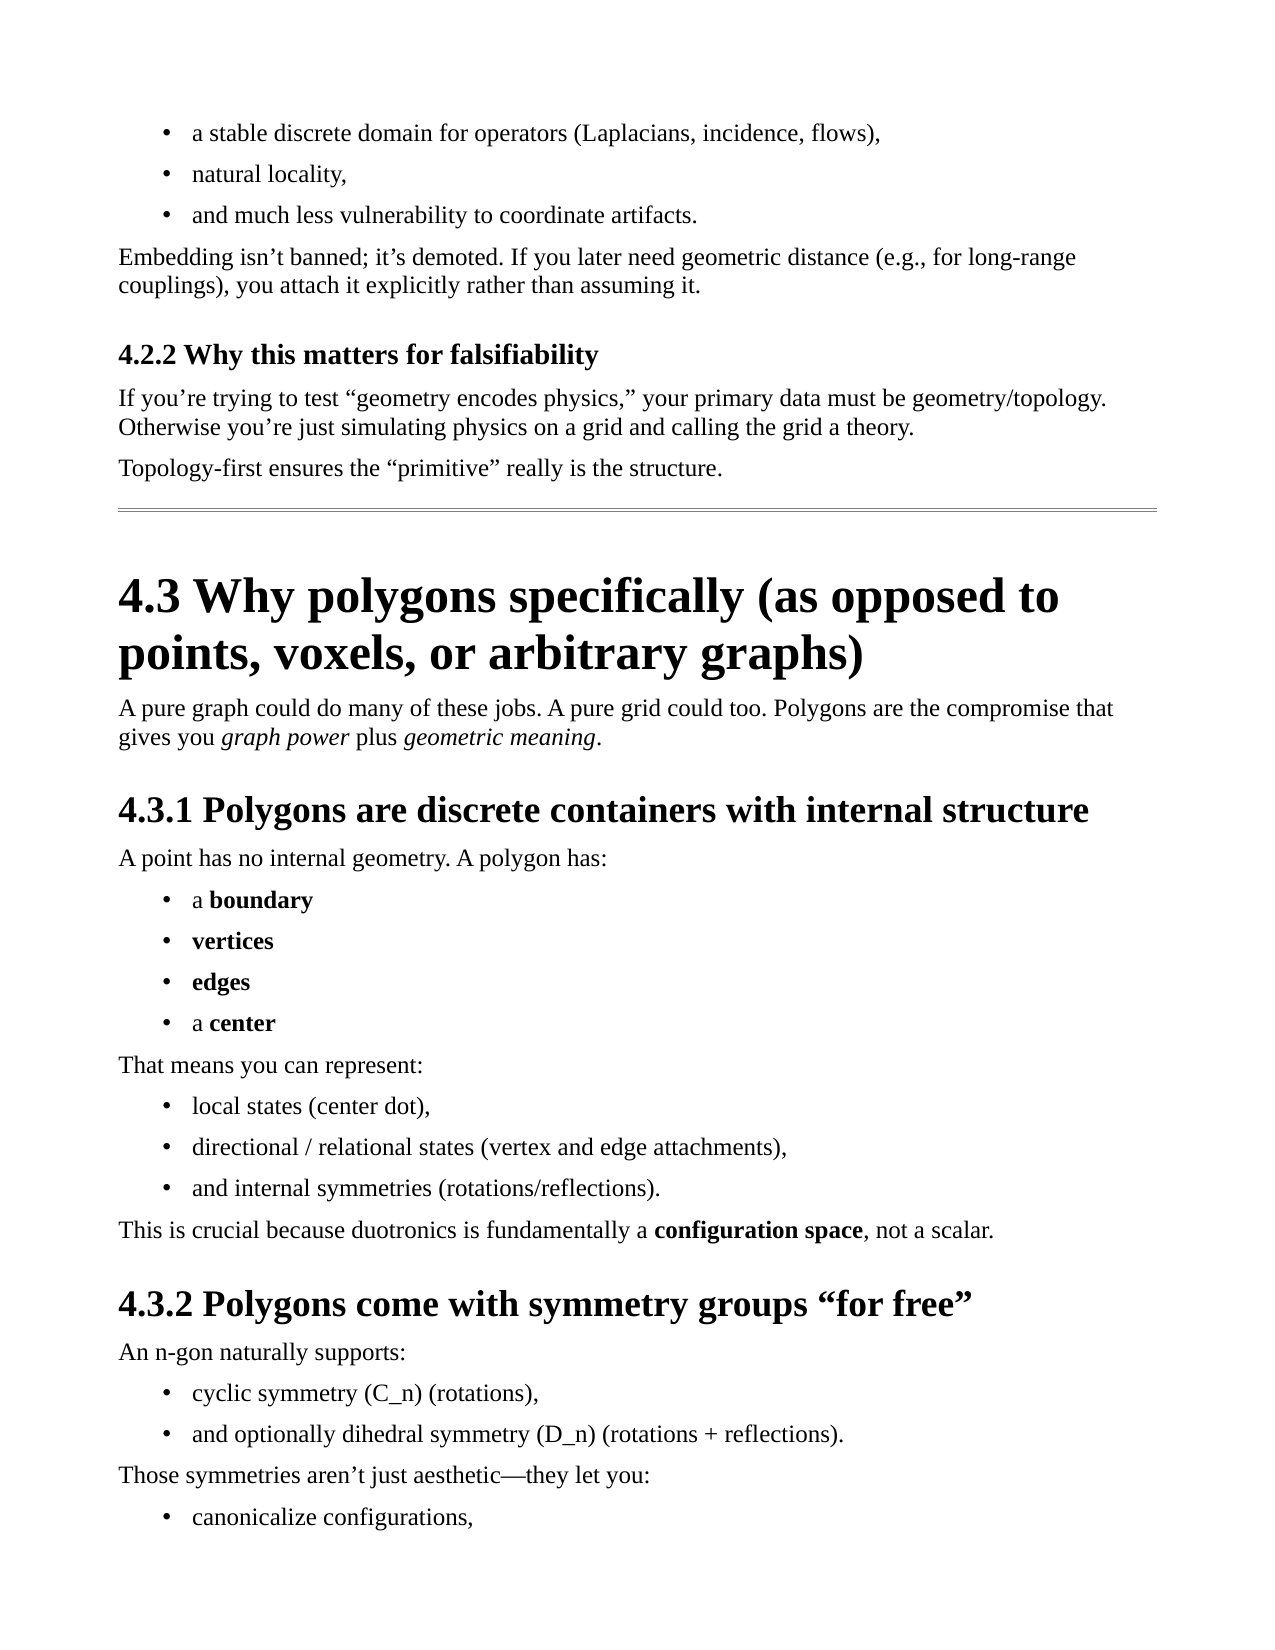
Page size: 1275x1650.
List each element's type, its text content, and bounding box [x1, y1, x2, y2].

subtitle 4.3.1 Polygons are discrete containers with internal structure [118, 788, 1157, 831]
list vertices [162, 926, 1157, 955]
subtitle 4.2.2 Why this matters for falsifiability [118, 337, 1157, 370]
text A pure graph could do many of these jobs. A pure grid could too. Polygons are the compromise that gives you graph power plus geometric meaning. [118, 693, 1157, 750]
text Embedding isn’t banned; it’s demoted. If you later need geometric distance (e.g., for long-range couplings), you attach it explicitly rather than assuming it. [118, 242, 1157, 299]
list and internal symmetries (rotations/reflections). [162, 1173, 1157, 1202]
list and much less vulnerability to coordinate artifacts. [162, 201, 1157, 229]
list canonicalize configurations, [162, 1502, 1157, 1530]
text This is crucial because duotronics is fundamentally a configuration space, not a scalar. [118, 1215, 1157, 1243]
list a center [162, 1008, 1157, 1037]
list cyclic symmetry (C_n) (rotations), [162, 1378, 1157, 1407]
text That means you can represent: [118, 1050, 1157, 1078]
text If you’re trying to test “geometry encodes physics,” your primary data must be geometry/topology. Otherwise you’re just simulating physics on a grid and calling the grid a theory. [118, 383, 1157, 440]
list directional / relational states (vertex and edge attachments), [162, 1132, 1157, 1161]
list and optionally dihedral symmetry (D_n) (rotations + reflections). [162, 1419, 1157, 1448]
text A point has no internal geometry. A polygon has: [118, 843, 1157, 872]
list a boundary [162, 885, 1157, 913]
list a stable discrete domain for operators (Laplacians, incidence, flows), [162, 118, 1157, 147]
text An n-gon naturally supports: [118, 1337, 1157, 1365]
text Those symmetries aren’t just aesthetic—they let you: [118, 1460, 1157, 1489]
subtitle 4.3 Why polygons specifically (as opposed to points, voxels, or arbitrary graphs) [118, 565, 1157, 680]
subtitle 4.3.2 Polygons come with symmetry groups “for free” [118, 1281, 1157, 1324]
text Topology-first ensures the “primitive” really is the structure. [118, 453, 1157, 482]
list edges [162, 967, 1157, 996]
list natural locality, [162, 159, 1157, 188]
list local states (center dot), [162, 1091, 1157, 1120]
